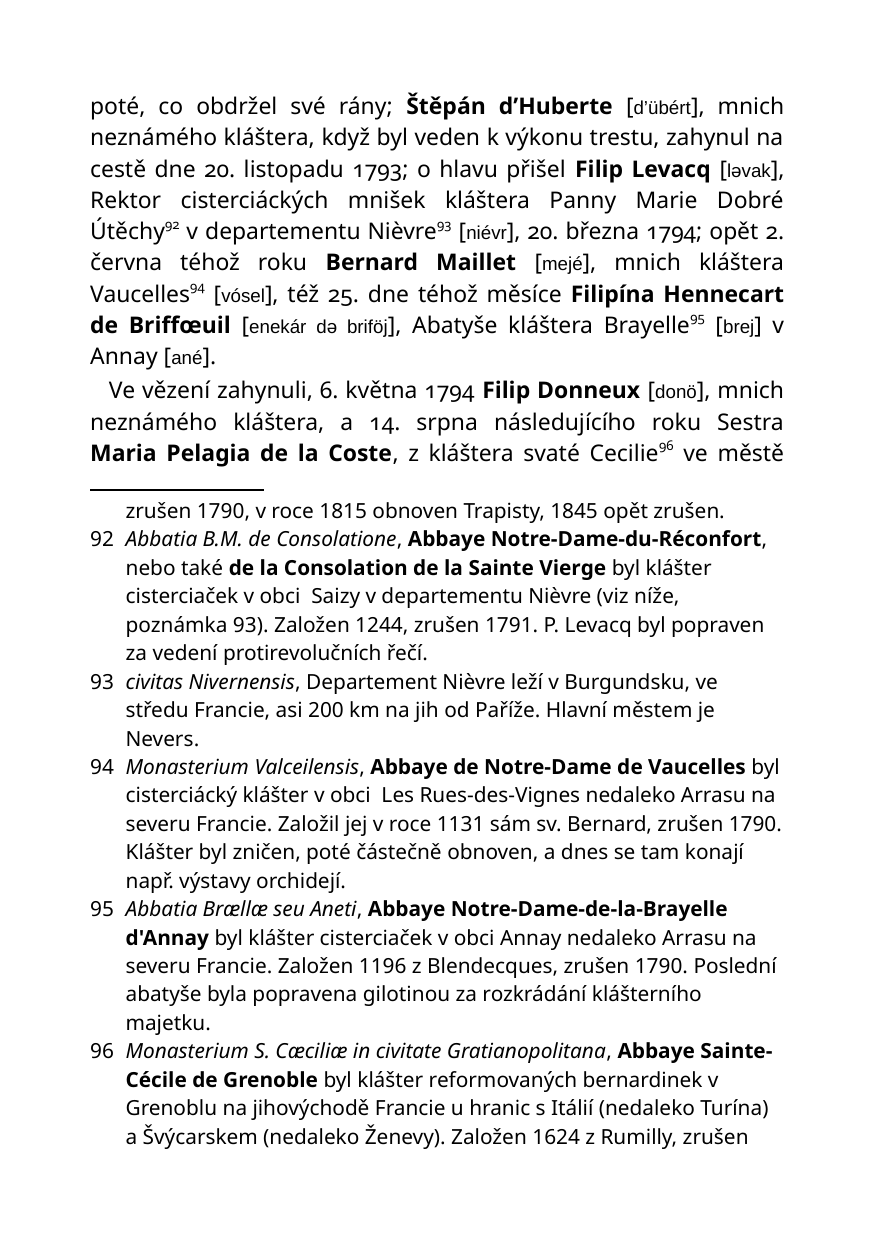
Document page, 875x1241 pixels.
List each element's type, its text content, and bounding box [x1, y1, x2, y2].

text Monasterium S. Cæciliæ in civitate Gratianopolitana, Abbaye Sainte-Cécile de Grenoble byl klášter reformovaných bernardinek v Grenoblu na jihovýchodě Francie u hranic s Itálií (nedaleko Turína) a Švýcarskem (nedaleko Ženevy). Založen 1624 z Rumilly, zrušen [90, 1036, 784, 1150]
text Abbatia B.M. de Consolatione, Abbaye Notre-Dame-du-Réconfort, nebo také de la Consolation de la Sainte Vierge byl klášter cisterciaček v obci Saizy v departementu Nièvre (viz níže, poznámka 93). Založen 1244, zrušen 1791. P. Levacq byl popraven za vedení protirevolučních řečí. [90, 524, 784, 667]
text poté, co obdržel své rány; Štěpán d’Huberte [d’übért], mnich neznámého kláštera, když byl veden k výkonu trestu, zahynul na cestě dne 20. listopadu 1793; o hlavu přišel Filip Levacq [ləvak], Rektor cisterciáckých mnišek kláštera Panny Marie Dobré Útěchy v departementu Nièvre [niévr], 20. března 1794; opět 2. června téhož roku Bernard Maillet [mejé], mnich kláštera Vaucelles [vósel], též 25. dne téhož měsíce Filipína Hennecart de Briffœuil [enekár də briföj], Abatyše kláštera Brayelle [brej] v Annay [ané]. [90, 90, 784, 371]
text civitas Nivernensis, Departement Nièvre leží v Burgundsku, ve středu Francie, asi 200 km na jih od Paříže. Hlavní městem je Nevers. [90, 667, 784, 752]
text zrušen 1790, v roce 1815 obnoven Trapisty, 1845 opět zrušen. [90, 496, 784, 524]
text Ve vězení zahynuli, 6. května 1794 Filip Donneux [donö], mnich neznámého kláštera, a 14. srpna následujícího roku Sestra Maria Pelagia de la Coste, z kláštera svaté Cecilie ve městě Grenoble [grenóbl]. Na lodi či v námořní nemocnici zahynul Filip Brandel, konvrš kláštera Freistroff [fréstrof] v Lotrinsku, dne 9. července 1794. Na lodi zahynul také jiný Štěpán d’Huberte [d’übért], mnich nejspíš kláštera Ourscamp [úrkãm], dne 22. září 1794; krátce poté, co byl dopraven na břeh, zahynul Ludvík Girod [žiró], mnich kláštera Les Feuillants [lé föjãnt], dne 11. října 1795. Roku pak 1796, dne 3. března, Jan Meslé [melé] a Augustin Pascal, mniši kláštera Saint-Aubin des Bois [sént-obãn dé boa], které zastřelili republikánští povstalci, když vnikli do kláštera. (Hag., nn. 278, 281, 283, 285, 286, 288, 290, 291, 297. 298, 299). [90, 374, 784, 468]
text Abbatia Brællæ seu Aneti, Abbaye Notre-Dame-de-la-Brayelle d'Annay byl klášter cisterciaček v obci Annay nedaleko Arrasu na severu Francie. Založen 1196 z Blendecques, zrušen 1790. Poslední abatyše byla popravena gilotinou za rozkrádání klášterního majetku. [90, 894, 784, 1036]
text Monasterium Valceilensis, Abbaye de Notre-Dame de Vaucelles byl cisterciácký klášter v obci Les Rues-des-Vignes nedaleko Arrasu na severu Francie. Založil jej v roce 1131 sám sv. Bernard, zrušen 1790. Klášter byl zničen, poté částečně obnoven, a dnes se tam konají např. výstavy orchidejí. [90, 752, 784, 894]
